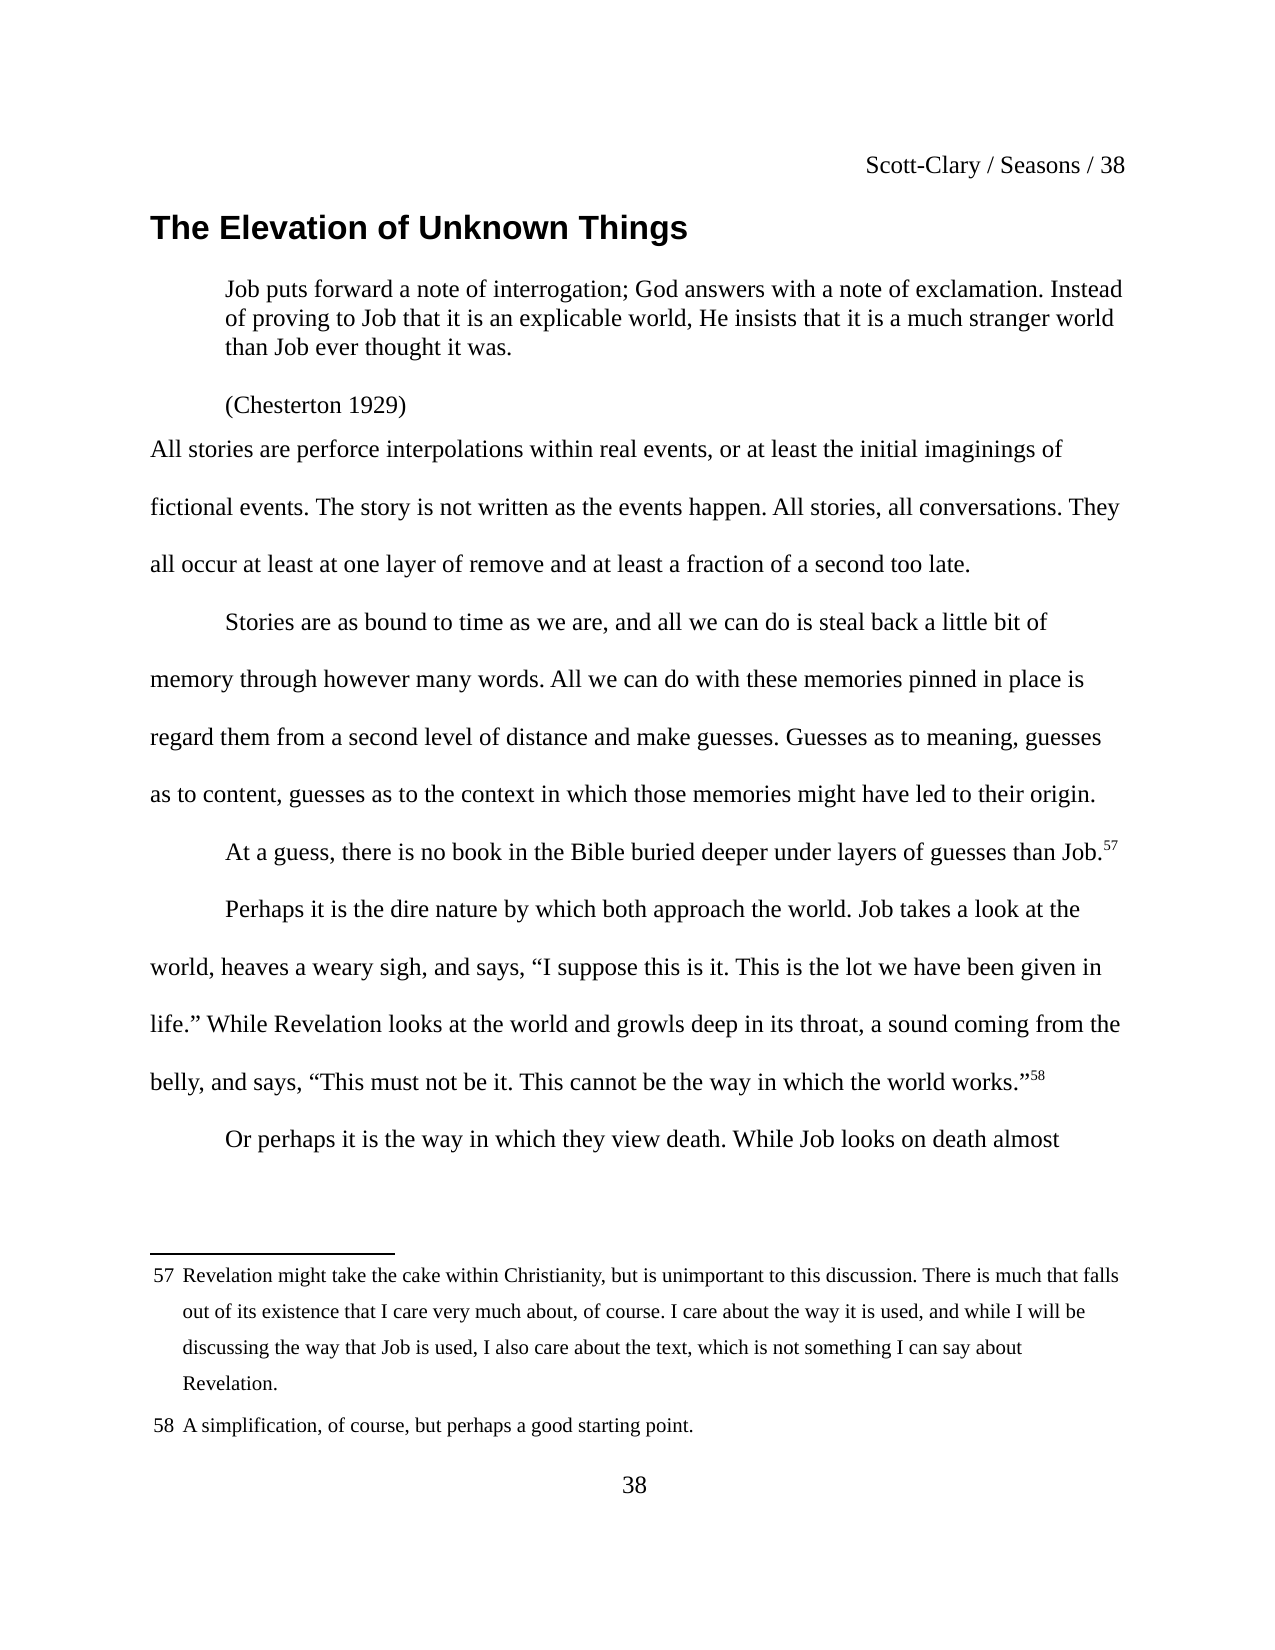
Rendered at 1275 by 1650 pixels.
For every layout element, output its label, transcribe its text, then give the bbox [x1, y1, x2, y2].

text Job puts forward a note of interrogation; God answers with a note of exclamation. Instead of proving to Job that it is an explicable world, He insists that it is a much stranger world than Job ever thought it was. [225, 274, 1125, 361]
subtitle The Elevation of Unknown Things [150, 208, 1125, 247]
text Stories are as bound to time as we are, and all we can do is steal back a little bit of memory through however many words. All we can do with these memories pinned in place is regard them from a second level of distance and make guesses. Guesses as to meaning, guesses as to content, guesses as to the context in which those memories might have led to their origin. [150, 607, 1125, 808]
text All stories are perforce interpolations within real events, or at least the initial imaginings of fictional events. The story is not written as the events happen. All stories, all conversations. They all occur at least at one layer of remove and at least a fraction of a second too late. [150, 434, 1125, 578]
text Perhaps it is the dire nature by which both approach the world. Job takes a look at the world, heaves a weary sigh, and says, “I suppose this is it. This is the lot we have been given in life.” While Revelation looks at the world and growls deep in its throat, a sound coming from the belly, and says, “This must not be it. This cannot be the way in which the world works.” [150, 894, 1125, 1096]
text At a guess, there is no book in the Bible buried deeper under layers of guesses than Job. [150, 837, 1125, 866]
text Or perhaps it is the way in which they view death. While Job looks on death almost fondly, Revelation reiterates the Christian sentiment that death has been defeated in the context of apocalypse. The world that was is no more, and as there is everlasting life beyond it, it is worth considering only in that context and otherwise only worth discarding. [150, 1124, 1125, 1153]
text Revelation might take the cake within Christianity, but is unimportant to this discussion. There is much that falls out of its existence that I care very much about, of course. I care about the way it is used, and while I will be discussing the way that Job is used, I also care about the text, which is not something I can say about Revelation. [150, 1260, 1125, 1398]
text (Chesterton 1929) [225, 391, 1125, 419]
text A simplification, of course, but perhaps a good starting point. [150, 1410, 1125, 1440]
